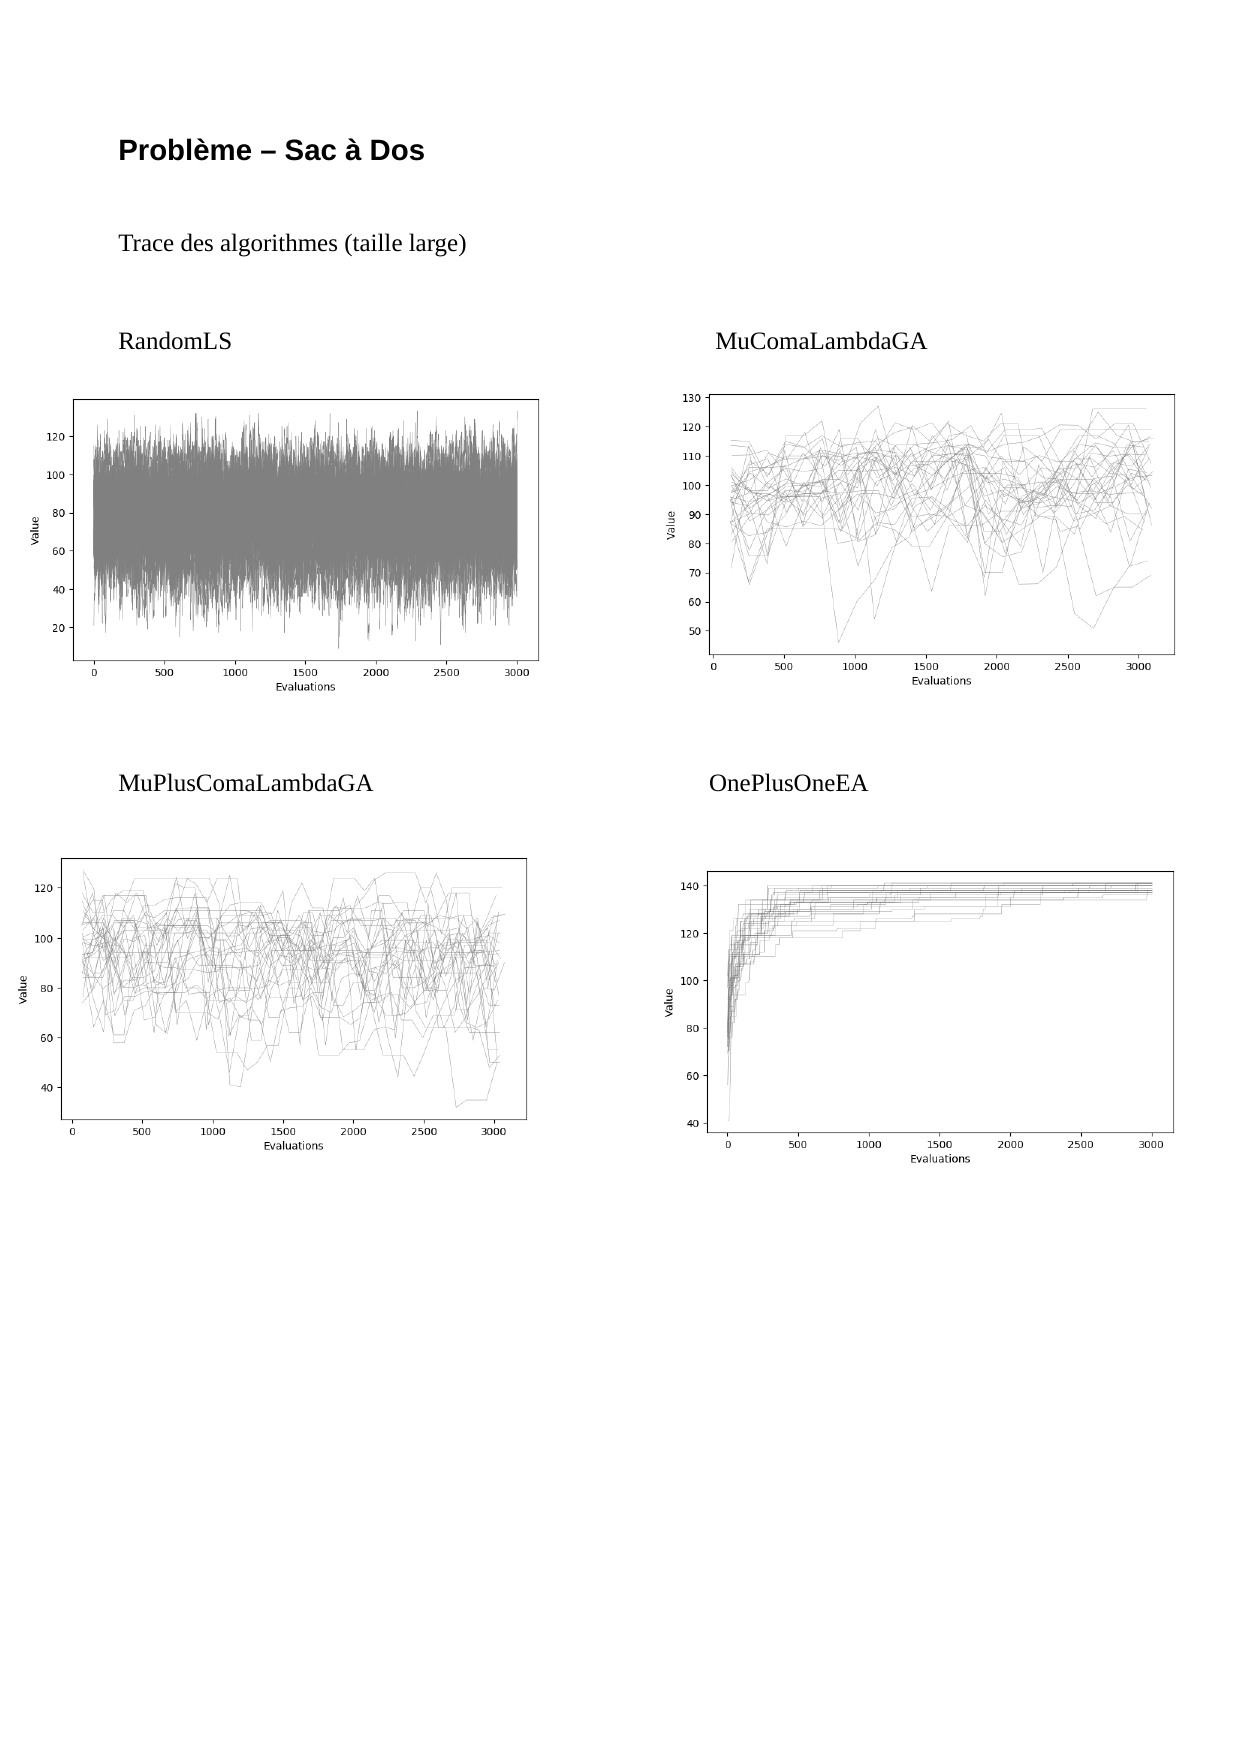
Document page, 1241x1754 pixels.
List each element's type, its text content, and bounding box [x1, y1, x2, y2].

subtitle Problème – Sac à Dos [118, 133, 1122, 166]
subtitle Trace des algorithmes (taille large) [118, 228, 1122, 257]
text RandomLS MuComaLambdaGA [118, 326, 1122, 355]
picture [657, 861, 1183, 1172]
picture [23, 390, 548, 700]
text MuPlusComaLambdaGA OnePlusOneEA [118, 768, 1122, 796]
picture [659, 384, 1184, 694]
picture [11, 848, 536, 1159]
